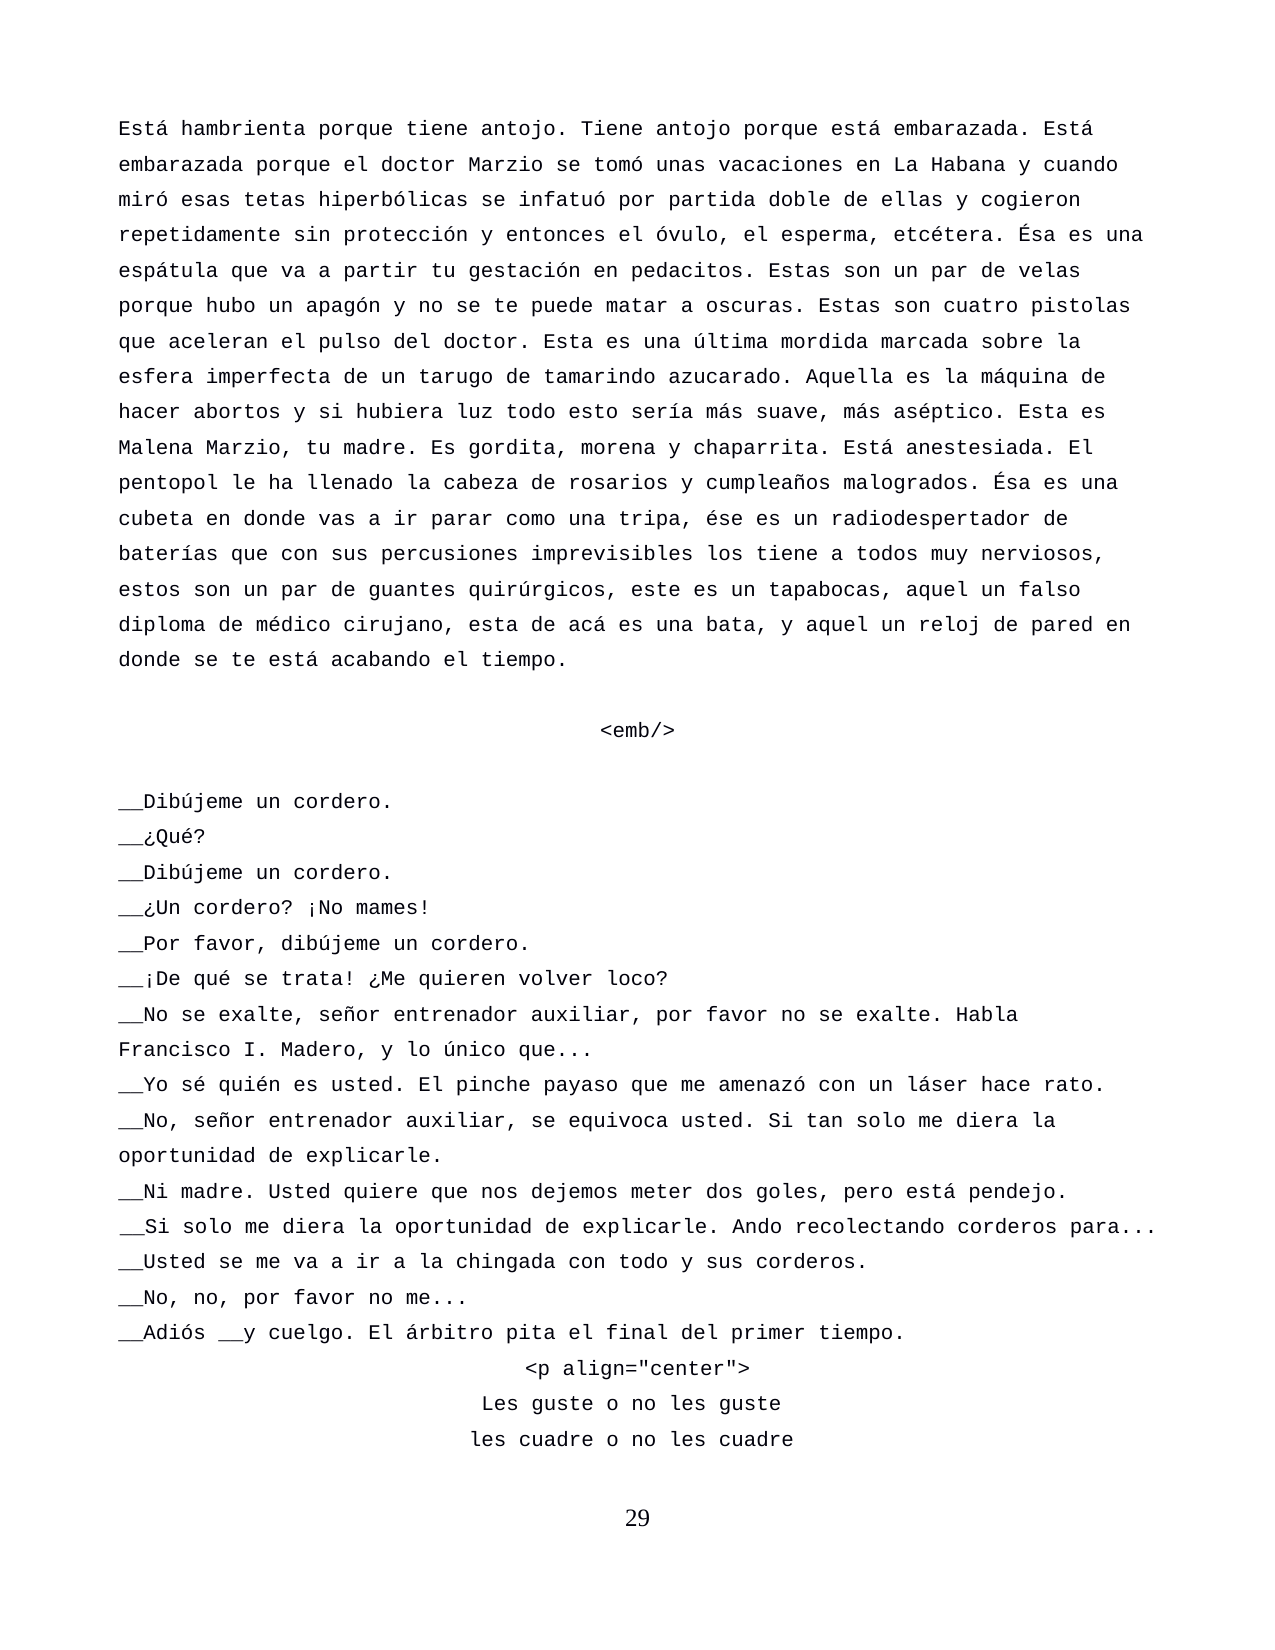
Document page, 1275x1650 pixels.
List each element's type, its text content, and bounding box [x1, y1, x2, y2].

text __Dibújeme un cordero. [118, 791, 1157, 815]
text __Si solo me diera la oportunidad de explicarle. Ando recolectando corderos para... [118, 1216, 1157, 1240]
text __No se exalte, señor entrenador auxiliar, por favor no se exalte. Habla [118, 1003, 1157, 1027]
text __No, no, por favor no me... [118, 1287, 1157, 1311]
text <emb/> [118, 720, 1157, 744]
text <p align="center"> [118, 1358, 1157, 1381]
text Está hambrienta porque tiene antojo. Tiene antojo porque está embarazada. Está embarazada porque el doctor Marzio se tomó unas vacaciones en La Habana y cuando miró esas tetas hiperbólicas se infatuó por partida doble de ellas y cogieron repetidamente sin protección y entonces el óvulo, el esperma, etcétera. Ésa es una espátula que va a partir tu gestación en pedacitos. Estas son un par de velas porque hubo un apagón y no se te puede matar a oscuras. Estas son cuatro pistolas que aceleran el pulso del doctor. Esta es una última mordida marcada sobre la esfera imperfecta de un tarugo de tamarindo azucarado. Aquella es la máquina de hacer abortos y si hubiera luz todo esto sería más suave, más aséptico. Esta es Malena Marzio, tu madre. Es gordita, morena y chaparrita. Está anestesiada. El pentopol le ha llenado la cabeza de rosarios y cumpleaños malogrados. Ésa es una cubeta en donde vas a ir parar como una tripa, ése es un radiodespertador de baterías que con sus percusiones imprevisibles los tiene a todos muy nerviosos, estos son un par de guantes quirúrgicos, este es un tapabocas, aquel un falso diploma de médico cirujano, esta de acá es una bata, y aquel un reloj de pared en donde se te está acabando el tiempo. [118, 118, 1157, 673]
text __¡De qué se trata! ¿Me quieren volver loco? [118, 968, 1157, 992]
text __Usted se me va a ir a la chingada con todo y sus corderos. [118, 1251, 1157, 1275]
text les cuadre o no les cuadre [118, 1428, 1157, 1452]
text __¿Qué? [118, 826, 1157, 850]
text __No, señor entrenador auxiliar, se equivoca usted. Si tan solo me diera la oportunidad de explicarle. [118, 1110, 1157, 1169]
text __Adiós __y cuelgo. El árbitro pita el final del primer tiempo. [118, 1322, 1157, 1346]
text __Por favor, dibújeme un cordero. [118, 933, 1157, 956]
text __Dibújeme un cordero. [118, 862, 1157, 886]
text __Ni madre. Usted quiere que nos dejemos meter dos goles, pero está pendejo. [118, 1181, 1157, 1204]
text Francisco I. Madero, y lo único que... [118, 1039, 1157, 1063]
text Les guste o no les guste [118, 1393, 1157, 1417]
text __¿Un cordero? ¡No mames! [118, 897, 1157, 921]
text __Yo sé quién es usted. El pinche payaso que me amenazó con un láser hace rato. [118, 1074, 1157, 1098]
